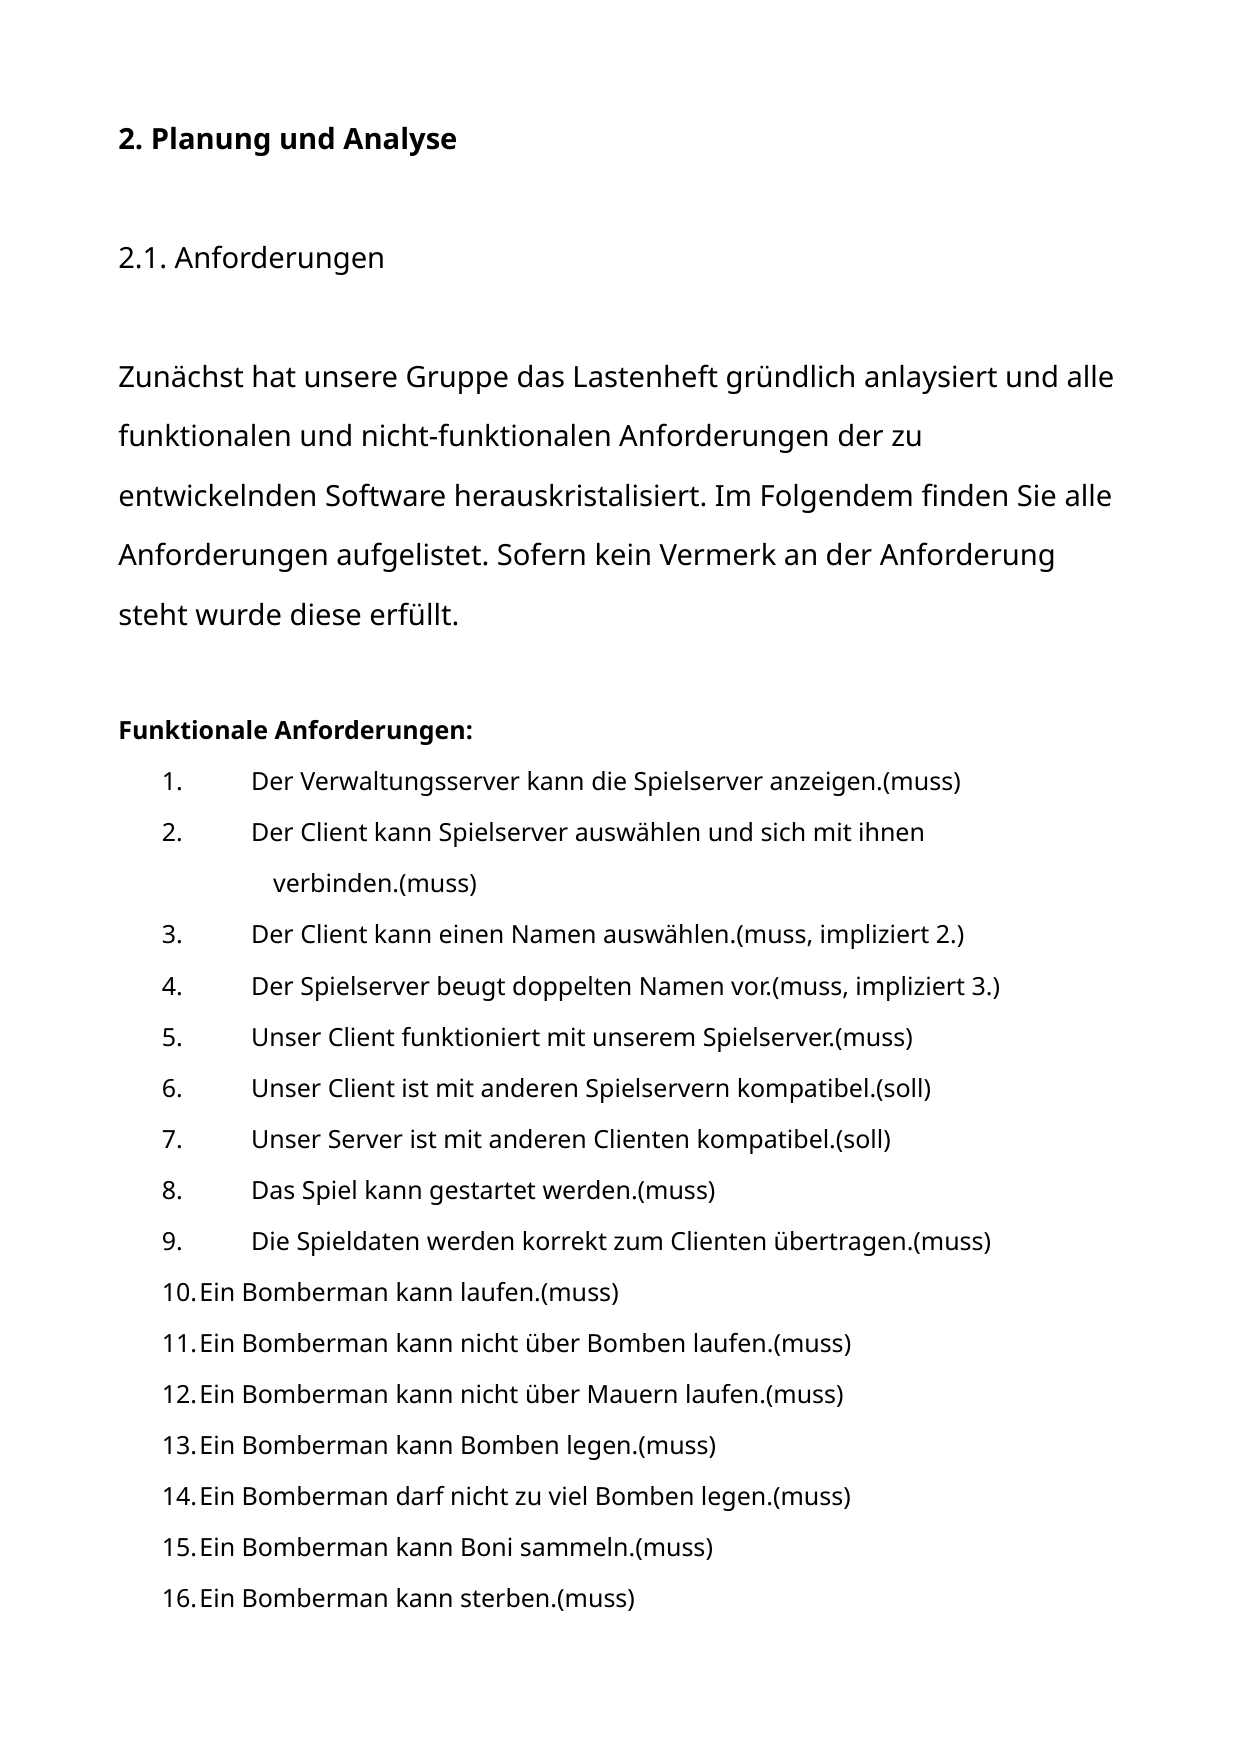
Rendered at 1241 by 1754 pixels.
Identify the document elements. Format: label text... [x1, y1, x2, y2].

list Unser Client ist mit anderen Spielservern kompatibel.(soll) [162, 1070, 1122, 1104]
list Der Spielserver beugt doppelten Namen vor.(muss, impliziert 3.) [162, 968, 1122, 1002]
list Die Spieldaten werden korrekt zum Clienten übertragen.(muss) [162, 1223, 1122, 1257]
list Unser Client funktioniert mit unserem Spielserver.(muss) [162, 1019, 1122, 1053]
list Ein Bomberman darf nicht zu viel Bomben legen.(muss) [162, 1478, 1122, 1513]
list Das Spiel kann gestartet werden.(muss) [162, 1172, 1122, 1206]
text 2.1. Anforderungen [118, 237, 1122, 277]
list Der Client kann Spielserver auswählen und sich mit ihnen verbinden.(muss) [162, 815, 1122, 900]
list Ein Bomberman kann laufen.(muss) [162, 1274, 1122, 1308]
list Ein Bomberman kann Boni sammeln.(muss) [162, 1529, 1122, 1564]
list Unser Server ist mit anderen Clienten kompatibel.(soll) [162, 1121, 1122, 1155]
list Der Verwaltungsserver kann die Spielserver anzeigen.(muss) [162, 764, 1122, 798]
text 2. Planung und Analyse [118, 118, 1122, 158]
text Funktionale Anforderungen: [118, 713, 1122, 747]
list Der Client kann einen Namen auswählen.(muss, impliziert 2.) [162, 917, 1122, 951]
list Ein Bomberman kann Bomben legen.(muss) [162, 1427, 1122, 1462]
list Ein Bomberman kann sterben.(muss) [162, 1581, 1122, 1615]
text Zunächst hat unsere Gruppe das Lastenheft gründlich anlaysiert und alle funktionalen und nicht-funktionalen Anforderungen der zu entwickelnden Software herauskristalisiert. Im Folgendem finden Sie alle Anforderungen aufgelistet. Sofern kein Vermerk an der Anforderung steht wurde diese erfüllt. [118, 356, 1122, 634]
list Ein Bomberman kann nicht über Bomben laufen.(muss) [162, 1325, 1122, 1359]
list Ein Bomberman kann nicht über Mauern laufen.(muss) [162, 1376, 1122, 1411]
